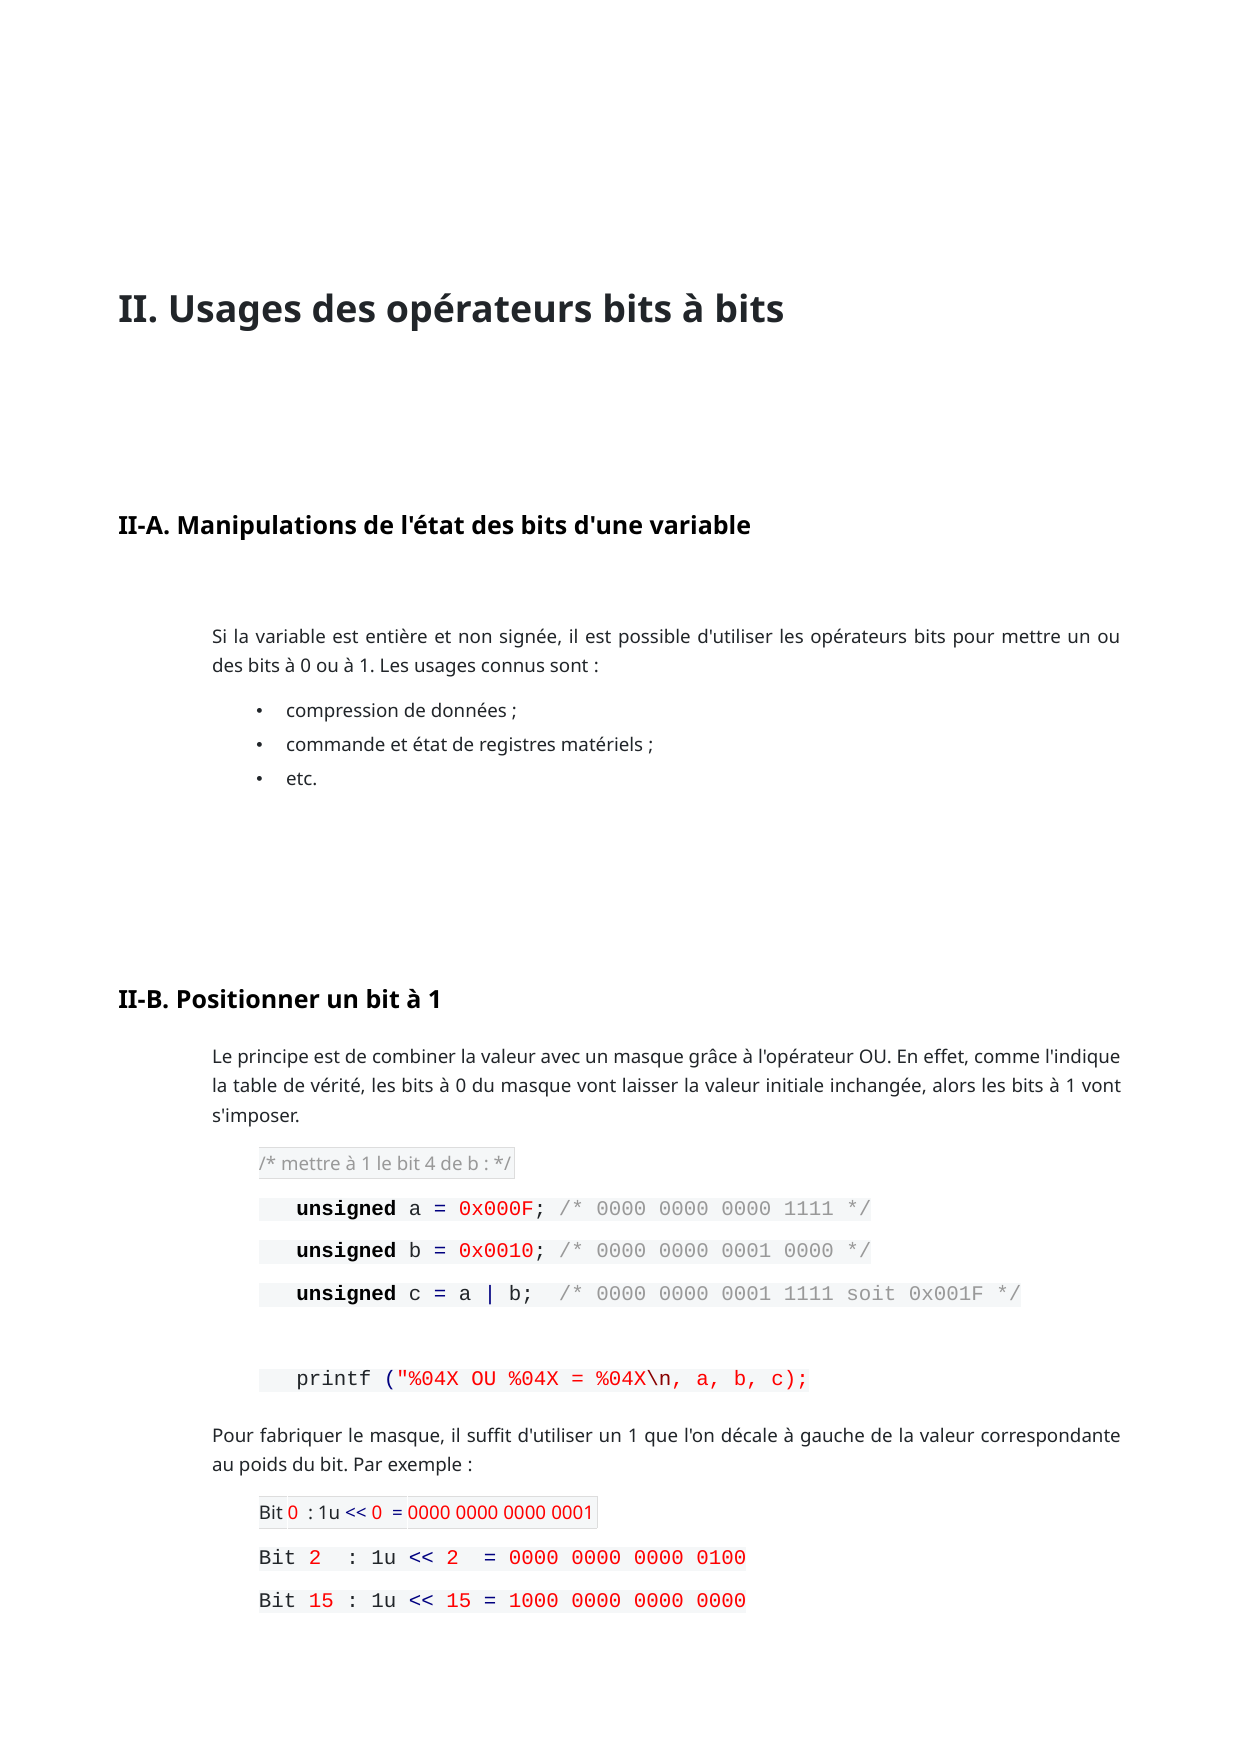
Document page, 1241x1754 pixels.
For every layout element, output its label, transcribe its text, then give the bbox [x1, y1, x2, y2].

subtitle II. Usages des opérateurs bits à bits [118, 283, 1122, 334]
list compression de données ; [256, 697, 1122, 723]
text Bit 15 : 1u << 15 = 1000 0000 0000 0000 [259, 1585, 1122, 1613]
text printf ("%04X OU %04X = %04X\n, a, b, c); [259, 1364, 1122, 1392]
text Bit 0 : 1u << 0 = 0000 0000 0000 0001 [259, 1497, 597, 1528]
text Bit 2 : 1u << 2 = 0000 0000 0000 0100 [259, 1543, 1122, 1571]
text [515, 1147, 1122, 1178]
subtitle II-A. Manipulations de l'état des bits d'une variable [118, 507, 1122, 541]
text unsigned a = 0x000F; /* 0000 0000 0000 1111 */ [259, 1193, 1122, 1221]
text [598, 1496, 1122, 1528]
text unsigned b = 0x0010; /* 0000 0000 0001 0000 */ [259, 1236, 1122, 1264]
list commande et état de registres matériels ; [256, 731, 1122, 757]
text Pour fabriquer le masque, il suffit d'utiliser un 1 que l'on décale à gauche de la valeur correspondante au poids du bit. Par exemple : [212, 1422, 1122, 1477]
text unsigned c = a | b; /* 0000 0000 0001 1111 soit 0x001F */ [259, 1278, 1122, 1307]
subtitle II-B. Positionner un bit à 1 [118, 981, 1122, 1015]
text Le principe est de combiner la valeur avec un masque grâce à l'opérateur OU. En effet, comme l'indique la table de vérité, les bits à 0 du masque vont laisser la valeur initiale inchangée, alors les bits à 1 vont s'imposer. [212, 1043, 1122, 1128]
text /* mettre à 1 le bit 4 de b : */ [259, 1148, 514, 1178]
list etc. [256, 765, 1122, 791]
text Si la variable est entière et non signée, il est possible d'utiliser les opérateurs bits pour mettre un ou des bits à 0 ou à 1. Les usages connus sont : [212, 623, 1122, 678]
